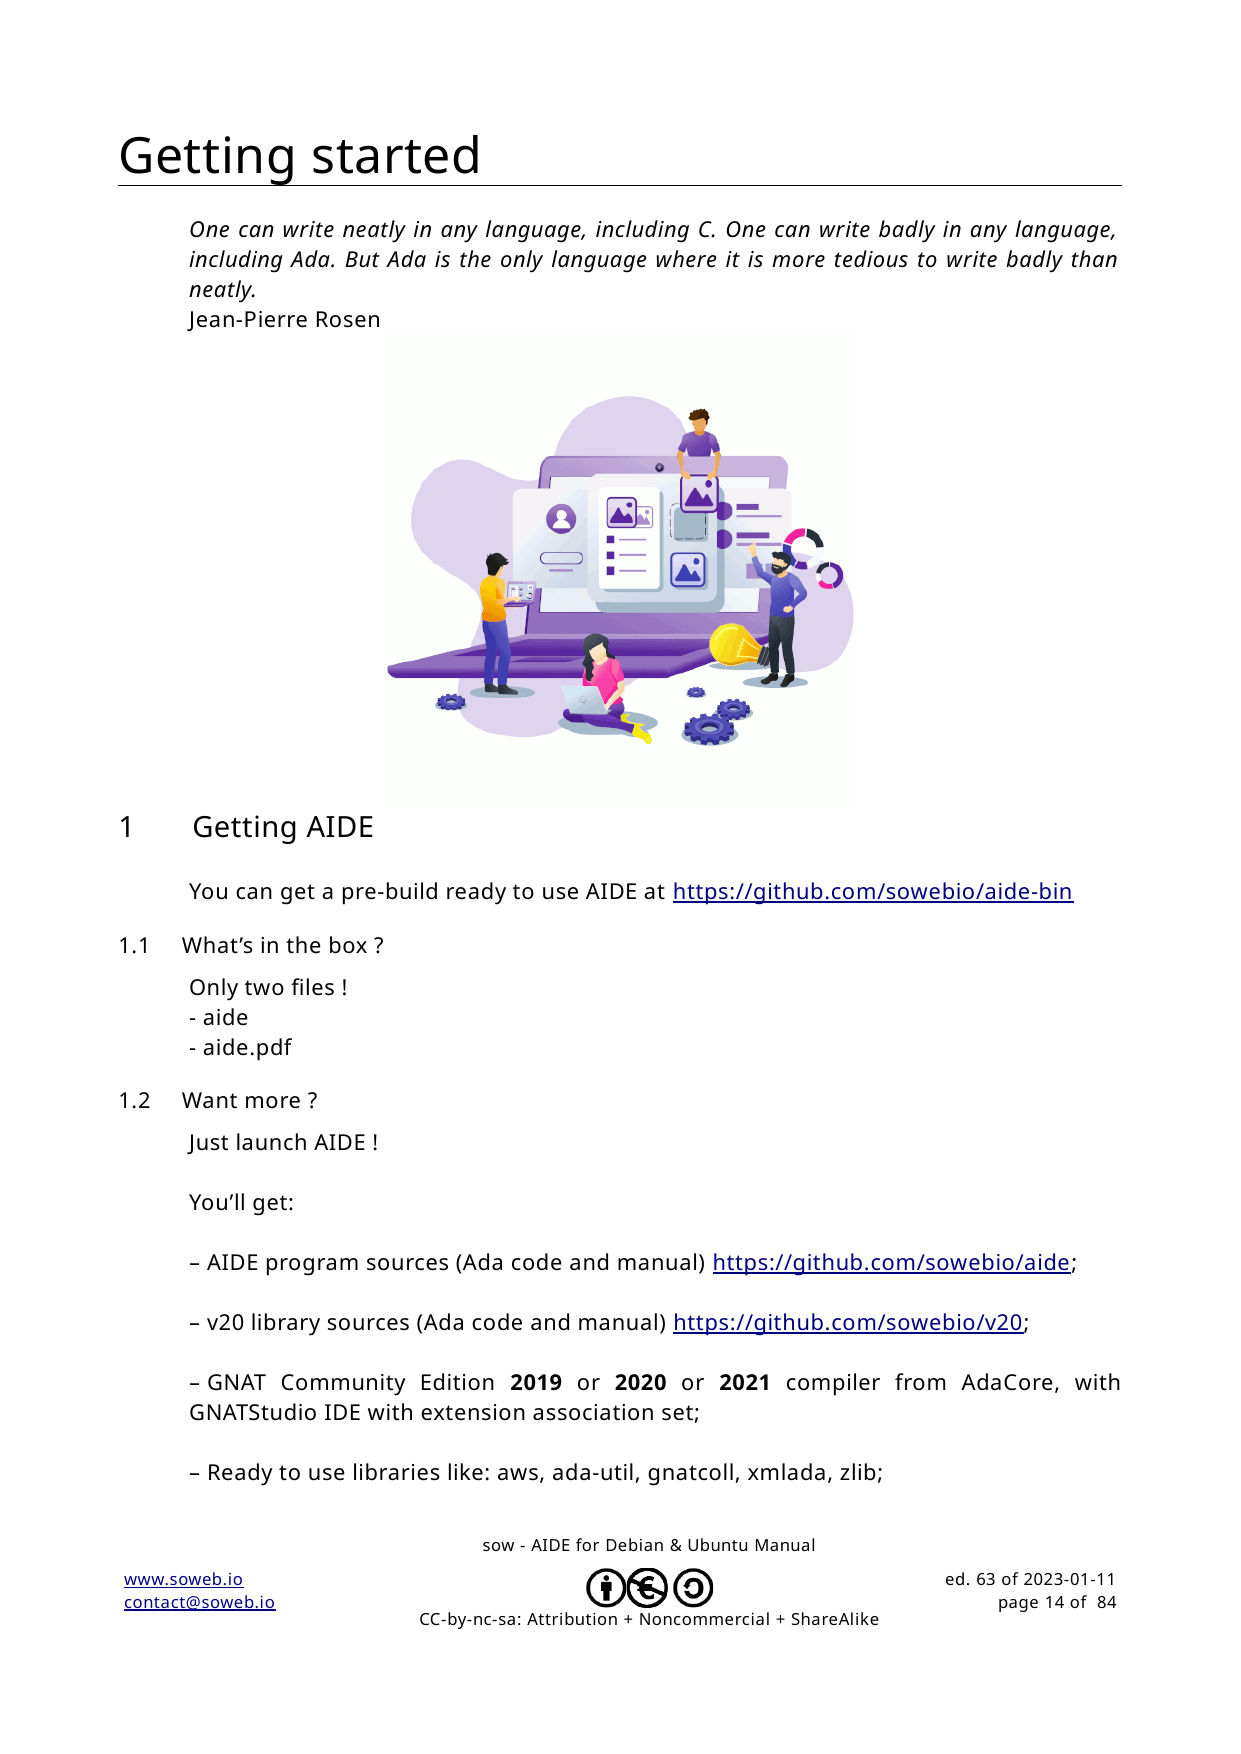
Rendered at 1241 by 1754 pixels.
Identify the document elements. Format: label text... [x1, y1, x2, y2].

text – AIDE program sources (Ada code and manual) https://github.com/sowebio/aide; [189, 1247, 1122, 1277]
text One can write neatly in any language, including C. One can write badly in any language, including Ada. But Ada is the only language where it is more tedious to write badly than neatly. [189, 214, 1122, 304]
text Jean-Pierre Rosen [189, 304, 1122, 334]
subtitle Getting started [118, 118, 1122, 185]
subtitle What’s in the box ? [118, 930, 1122, 960]
picture [383, 334, 857, 807]
text – Ready to use libraries like: aws, ada-util, gnatcoll, xmlada, zlib; [189, 1457, 1122, 1487]
subtitle Want more ? [118, 1085, 1122, 1115]
text You’ll get: [189, 1187, 1122, 1217]
text - aide.pdf [189, 1032, 1122, 1062]
text Only two files ! [189, 972, 1122, 1002]
subtitle Getting AIDE [118, 364, 1122, 846]
text - aide [189, 1002, 1122, 1032]
text – v20 library sources (Ada code and manual) https://github.com/sowebio/v20; [189, 1307, 1122, 1337]
picture [672, 1568, 714, 1608]
text You can get a pre-build ready to use AIDE at https://github.com/sowebio/aide-bin [189, 876, 1122, 906]
picture [585, 1568, 668, 1608]
text – GNAT Community Edition 2019 or 2020 or 2021 compiler from AdaCore, with GNATStudio IDE with extension association set; [189, 1367, 1122, 1427]
text Just launch AIDE ! [189, 1127, 1122, 1157]
